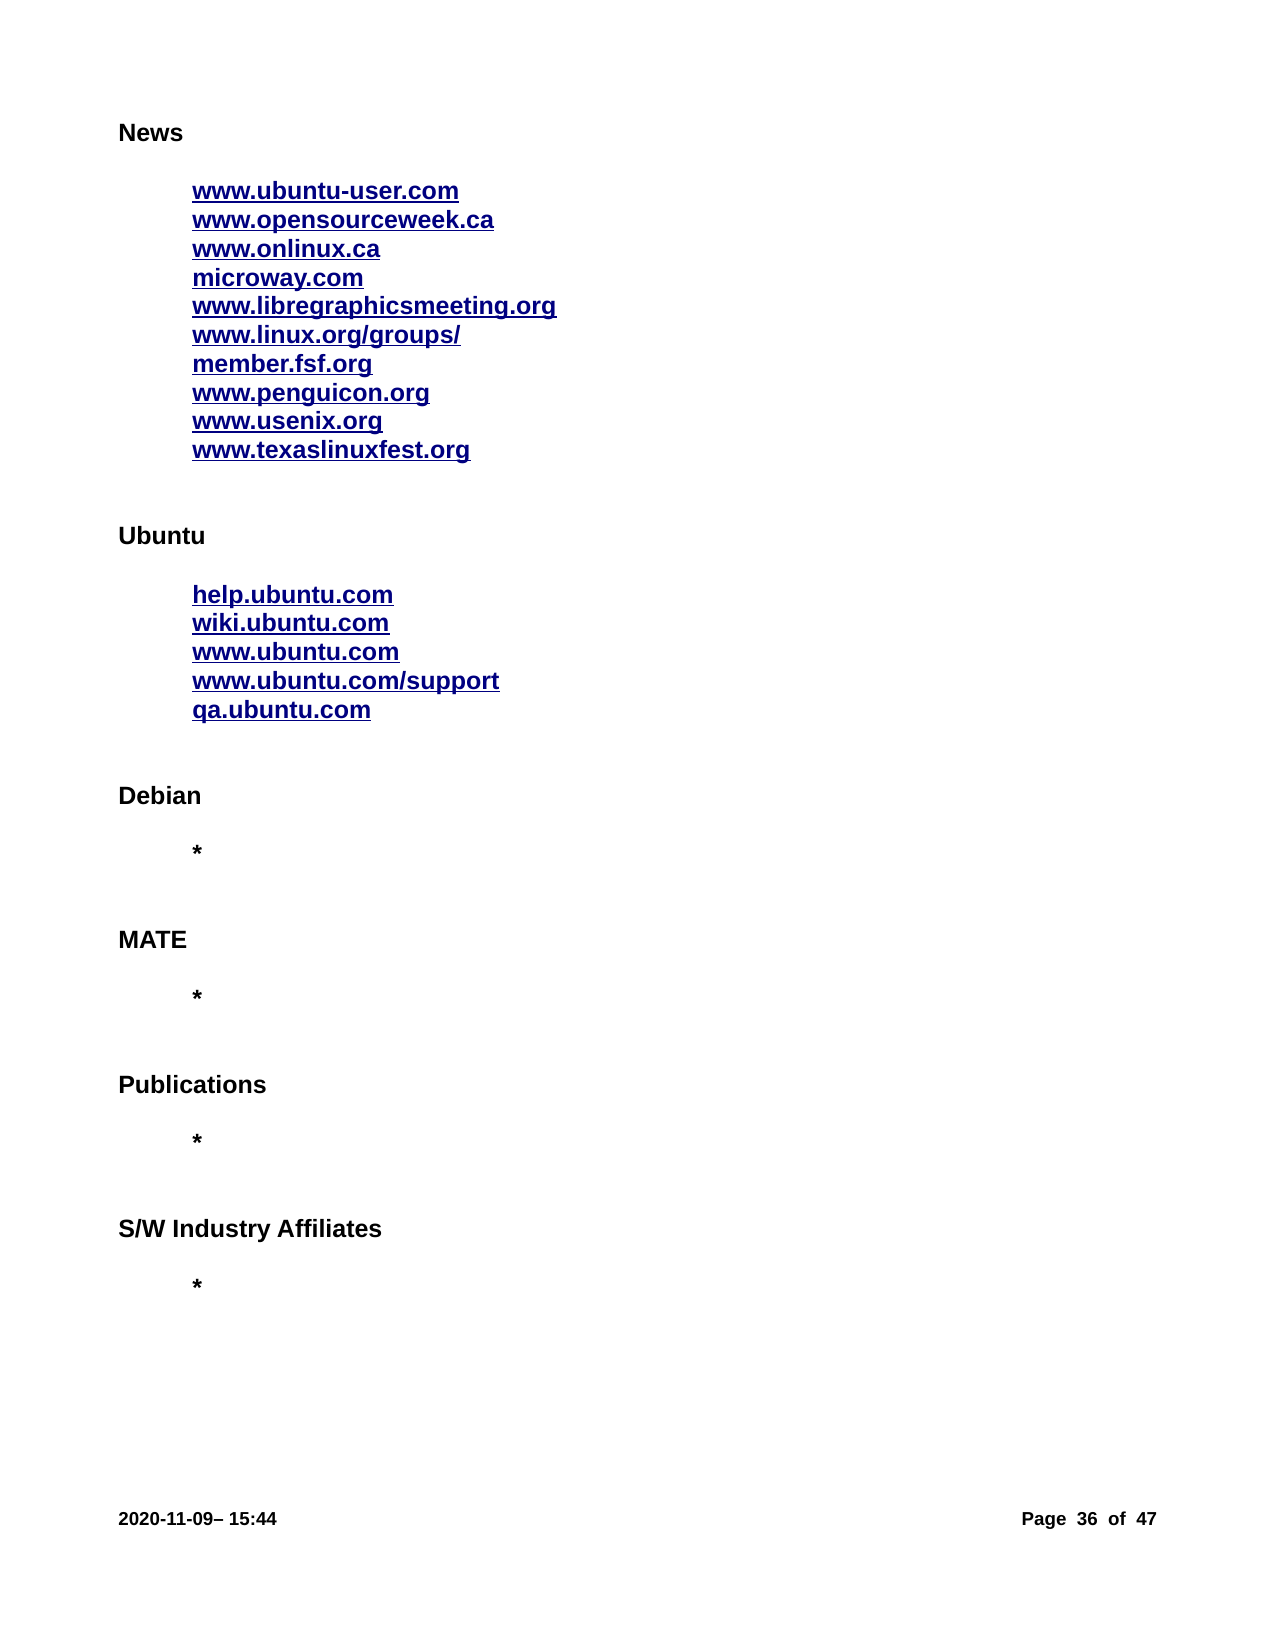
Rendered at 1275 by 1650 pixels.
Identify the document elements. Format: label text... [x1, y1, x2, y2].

text www.libregraphicsmeeting.org [192, 291, 1157, 320]
text S/W Industry Affiliates [118, 1214, 1157, 1243]
text www.ubuntu-user.com [192, 176, 1157, 205]
text www.penguicon.org [192, 378, 1157, 406]
text www.texaslinuxfest.org [192, 435, 1157, 464]
text help.ubuntu.com wiki.ubuntu.com www.ubuntu.com [192, 579, 1157, 666]
text * [192, 1128, 1157, 1157]
text microway.com [192, 263, 1157, 291]
text www.onlinux.ca [192, 234, 1157, 263]
text www.linux.org/groups/ [192, 320, 1157, 349]
text www.usenix.org [192, 406, 1157, 435]
text Publications [118, 1070, 1157, 1098]
text MATE [118, 925, 1157, 954]
text Debian [118, 781, 1157, 809]
text qa.ubuntu.com [192, 694, 1157, 723]
text * [192, 1272, 1157, 1301]
text * [192, 839, 1157, 868]
text Ubuntu [118, 521, 1157, 550]
text member.fsf.org [192, 349, 1157, 378]
text News [118, 118, 1157, 147]
text www.ubuntu.com/support [192, 666, 1157, 694]
text www.opensourceweek.ca [192, 205, 1157, 234]
text * [192, 983, 1157, 1012]
